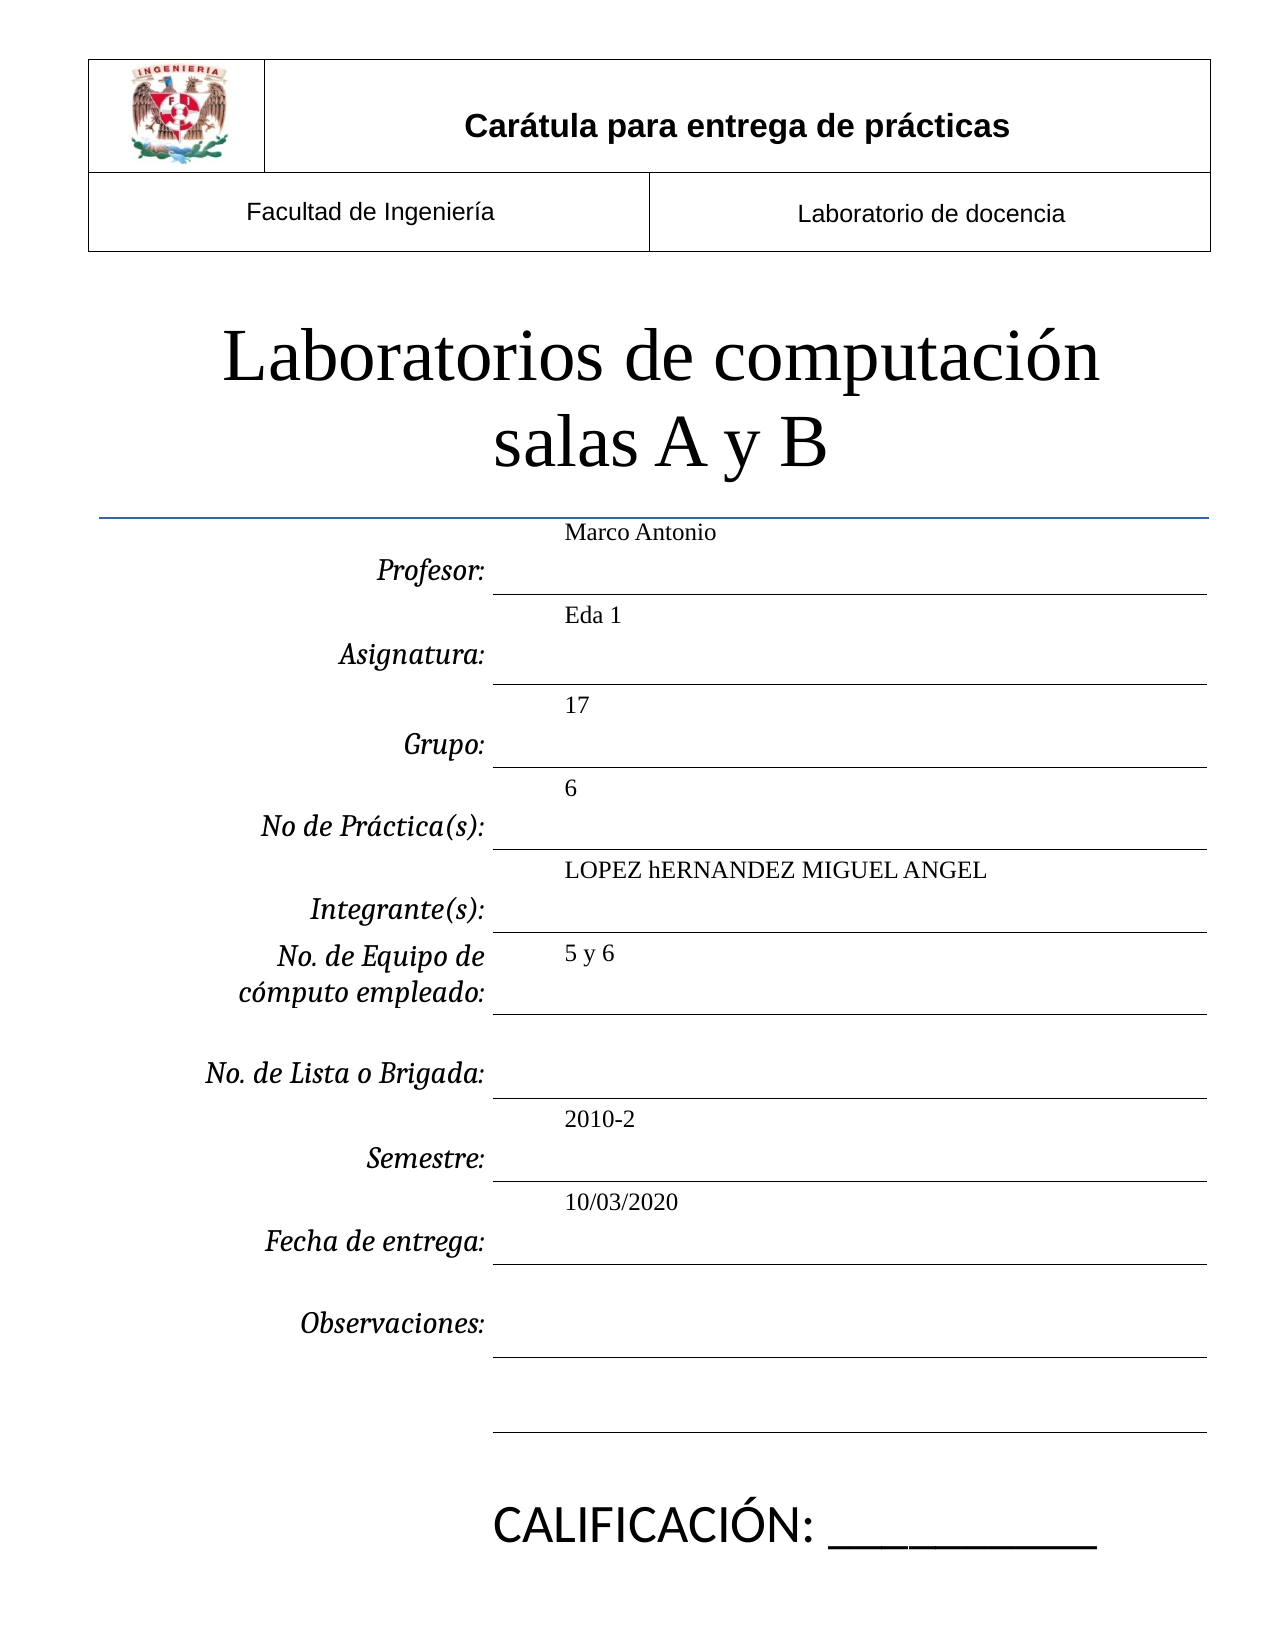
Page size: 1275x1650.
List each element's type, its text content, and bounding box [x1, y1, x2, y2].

table_cell Fecha de entrega: [118, 1181, 493, 1263]
table_cell [493, 1015, 1207, 1098]
table_cell No. de Lista o Brigada: [118, 1014, 493, 1098]
table_header [118, 511, 493, 517]
table_cell [493, 1358, 1207, 1432]
table_cell No de Práctica(s): [118, 766, 493, 849]
table_header Carátula para entrega de prácticas [265, 60, 1210, 172]
table_cell LOPEZ hERNANDEZ MIGUEL ANGEL [493, 850, 1207, 932]
table_cell Grupo: [118, 684, 493, 766]
table_cell [493, 1265, 1207, 1357]
table_header [493, 511, 1207, 517]
text salas A y B [118, 396, 1205, 482]
table_cell Laboratorio de docencia [650, 173, 1210, 251]
table_header [89, 60, 264, 172]
table_cell 17 [493, 685, 1207, 766]
table_cell 5 y 6 [493, 933, 1207, 1013]
table_cell Observaciones: [118, 1264, 493, 1357]
table_cell Asignatura: [118, 594, 493, 684]
table_cell 6 [493, 768, 1207, 849]
table_cell No. de Equipo de cómputo empleado: [118, 932, 493, 1013]
table_cell [118, 1357, 493, 1432]
table_header Profesor: [118, 519, 493, 594]
text Laboratorios de computación [118, 310, 1205, 396]
picture [127, 60, 231, 167]
text CALIFICACIÓN: __________ [118, 1489, 1205, 1556]
table_cell Eda 1 [493, 595, 1207, 684]
table_cell Semestre: [118, 1098, 493, 1181]
table_cell 10/03/2020 [493, 1182, 1207, 1263]
table_cell Integrante(s): [118, 849, 493, 932]
table_cell Facultad de Ingeniería [89, 173, 649, 251]
table_header Marco Antonio [493, 519, 1207, 594]
table_cell 2010-2 [493, 1099, 1207, 1181]
